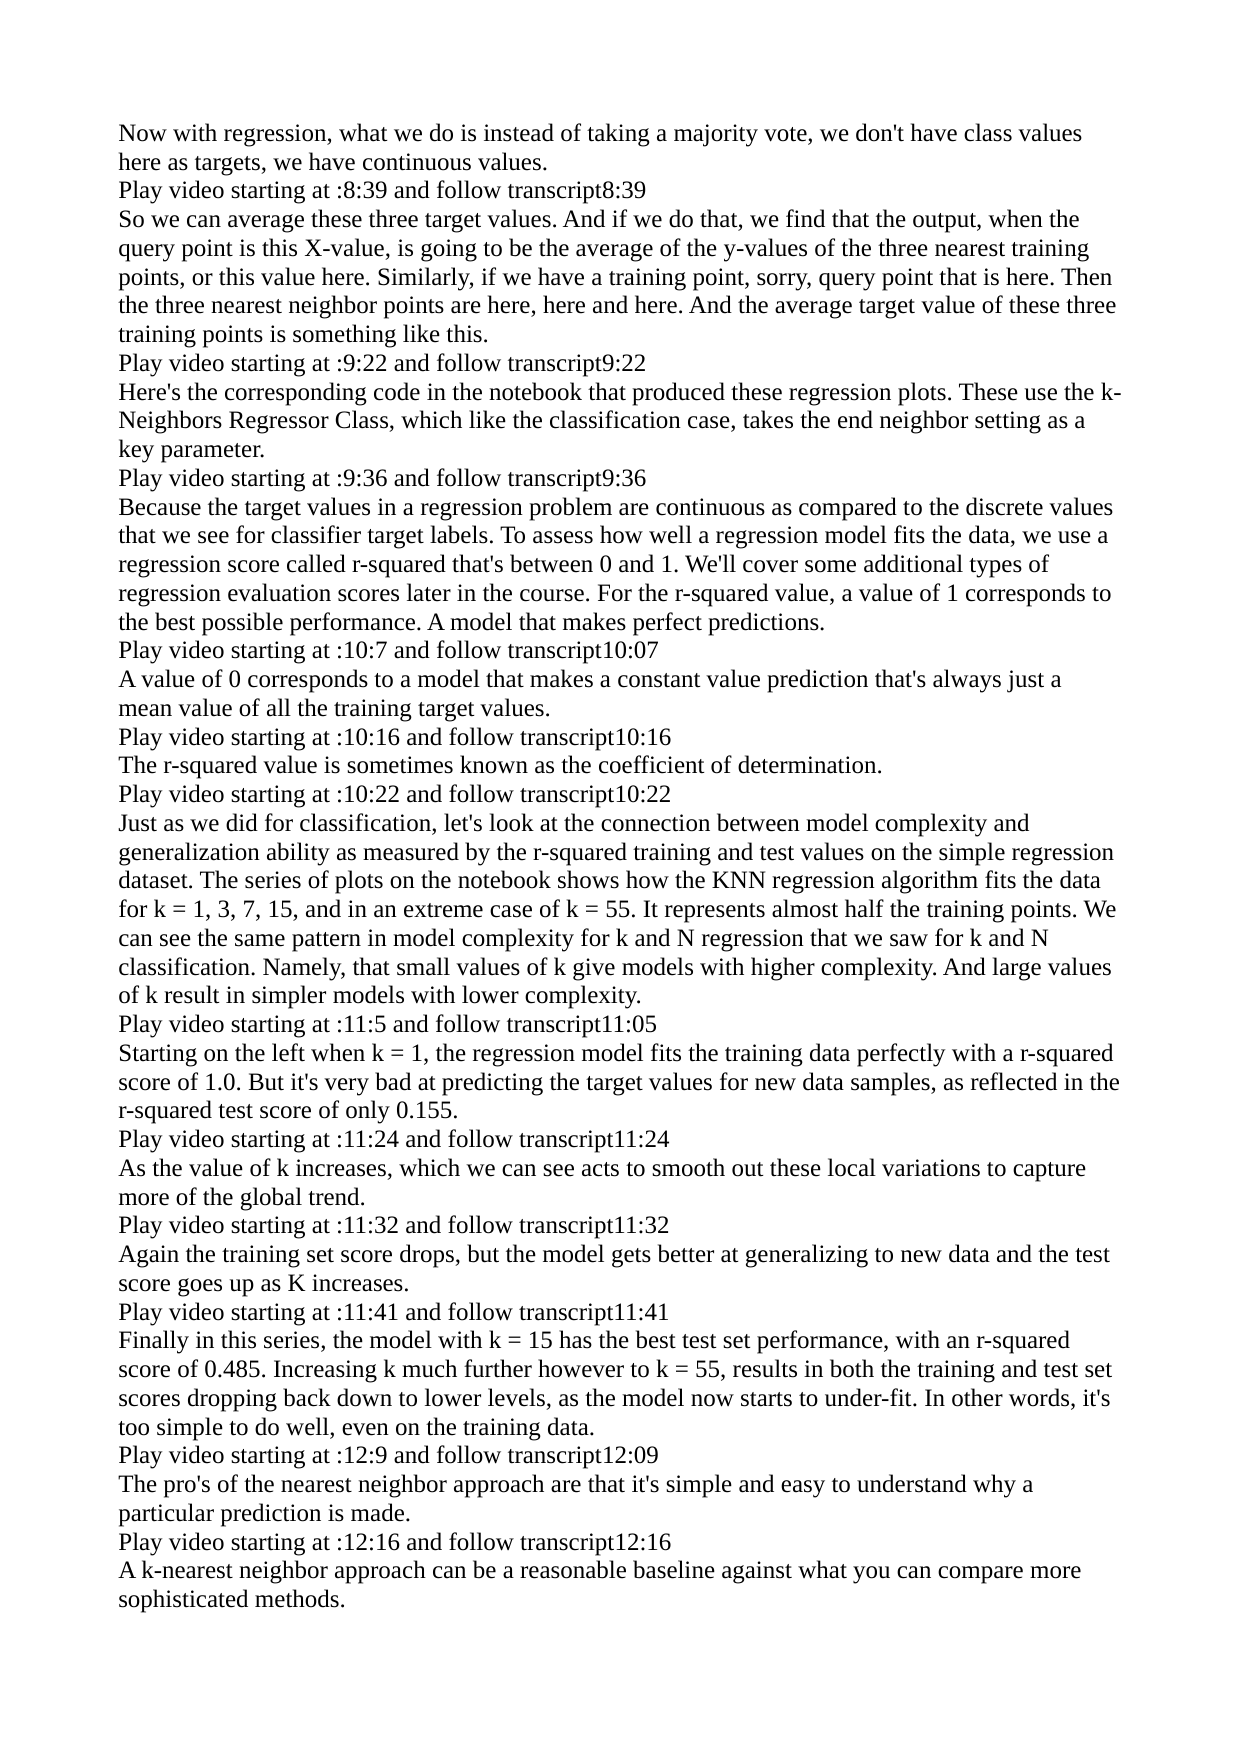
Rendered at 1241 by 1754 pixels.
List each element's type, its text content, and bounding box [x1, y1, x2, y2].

text Play video starting at :11:24 and follow transcript11:24 [118, 1124, 1122, 1153]
text Finally in this series, the model with k = 15 has the best test set performance, with an r-squared score of 0.485. Increasing k much further however to k = 55, results in both the training and test set scores dropping back down to lower levels, as the model now starts to under-fit. In other words, it's too simple to do well, even on the training data. [118, 1326, 1122, 1441]
text Just as we did for classification, let's look at the connection between model complexity and generalization ability as measured by the r-squared training and test values on the simple regression dataset. The series of plots on the notebook shows how the KNN regression algorithm fits the data for k = 1, 3, 7, 15, and in an extreme case of k = 55. It represents almost half the training points. We can see the same pattern in model complexity for k and N regression that we saw for k and N classification. Namely, that small values of k give models with higher complexity. And large values of k result in simpler models with lower complexity. [118, 808, 1122, 1009]
text A value of 0 corresponds to a model that makes a constant value prediction that's always just a mean value of all the training target values. [118, 664, 1122, 722]
text Play video starting at :10:16 and follow transcript10:16 [118, 722, 1122, 751]
text Play video starting at :10:7 and follow transcript10:07 [118, 636, 1122, 664]
text Play video starting at :12:9 and follow transcript12:09 [118, 1441, 1122, 1469]
text A k-nearest neighbor approach can be a reasonable baseline against what you can compare more sophisticated methods. [118, 1556, 1122, 1613]
text Here's the corresponding code in the notebook that produced these regression plots. These use the k- Neighbors Regressor Class, which like the classification case, takes the end neighbor setting as a key parameter. [118, 377, 1122, 463]
text Play video starting at :12:16 and follow transcript12:16 [118, 1527, 1122, 1556]
text Play video starting at :11:41 and follow transcript11:41 [118, 1297, 1122, 1326]
text Play video starting at :8:39 and follow transcript8:39 [118, 176, 1122, 204]
text The r-squared value is sometimes known as the coefficient of determination. [118, 751, 1122, 779]
text Starting on the left when k = 1, the regression model fits the training data perfectly with a r-squared score of 1.0. But it's very bad at predicting the target values for new data samples, as reflected in the r-squared test score of only 0.155. [118, 1038, 1122, 1124]
text Play video starting at :11:5 and follow transcript11:05 [118, 1009, 1122, 1038]
text Because the target values in a regression problem are continuous as compared to the discrete values that we see for classifier target labels. To assess how well a regression model fits the data, we use a regression score called r-squared that's between 0 and 1. We'll cover some additional types of regression evaluation scores later in the course. For the r-squared value, a value of 1 corresponds to the best possible performance. A model that makes perfect predictions. [118, 492, 1122, 636]
text Play video starting at :10:22 and follow transcript10:22 [118, 779, 1122, 808]
text The pro's of the nearest neighbor approach are that it's simple and easy to understand why a particular prediction is made. [118, 1469, 1122, 1527]
text As the value of k increases, which we can see acts to smooth out these local variations to capture more of the global trend. [118, 1153, 1122, 1211]
text Play video starting at :11:32 and follow transcript11:32 [118, 1211, 1122, 1239]
text Now with regression, what we do is instead of taking a majority vote, we don't have class values here as targets, we have continuous values. [118, 118, 1122, 176]
text Play video starting at :9:36 and follow transcript9:36 [118, 463, 1122, 492]
text So we can average these three target values. And if we do that, we find that the output, when the query point is this X-value, is going to be the average of the y-values of the three nearest training points, or this value here. Similarly, if we have a training point, sorry, query point that is here. Then the three nearest neighbor points are here, here and here. And the average target value of these three training points is something like this. [118, 204, 1122, 348]
text Again the training set score drops, but the model gets better at generalizing to new data and the test score goes up as K increases. [118, 1239, 1122, 1297]
text Play video starting at :9:22 and follow transcript9:22 [118, 348, 1122, 377]
